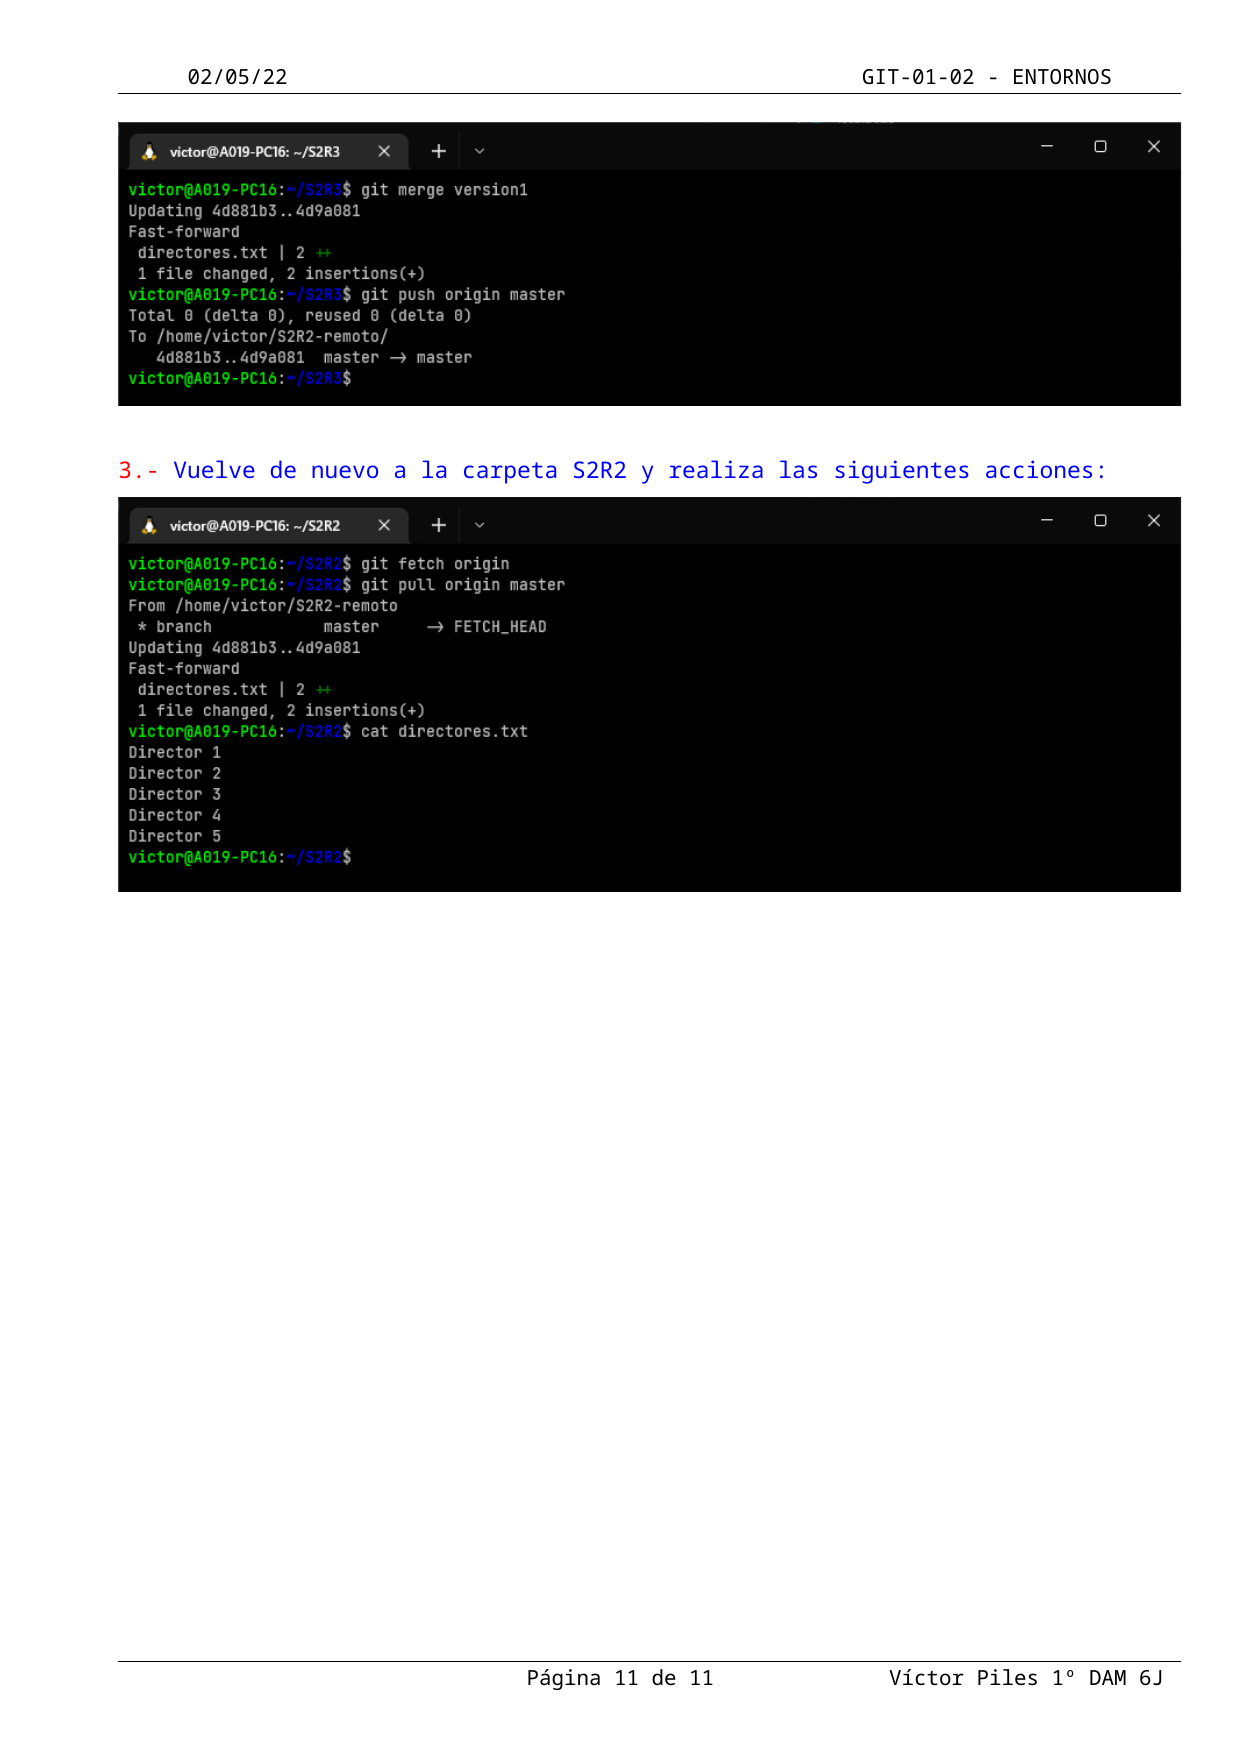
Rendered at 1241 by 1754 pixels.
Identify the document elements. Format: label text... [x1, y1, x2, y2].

picture [118, 497, 1182, 892]
picture [118, 122, 1182, 406]
text 3.- Vuelve de nuevo a la carpeta S2R2 y realiza las siguientes acciones: [118, 454, 1181, 485]
